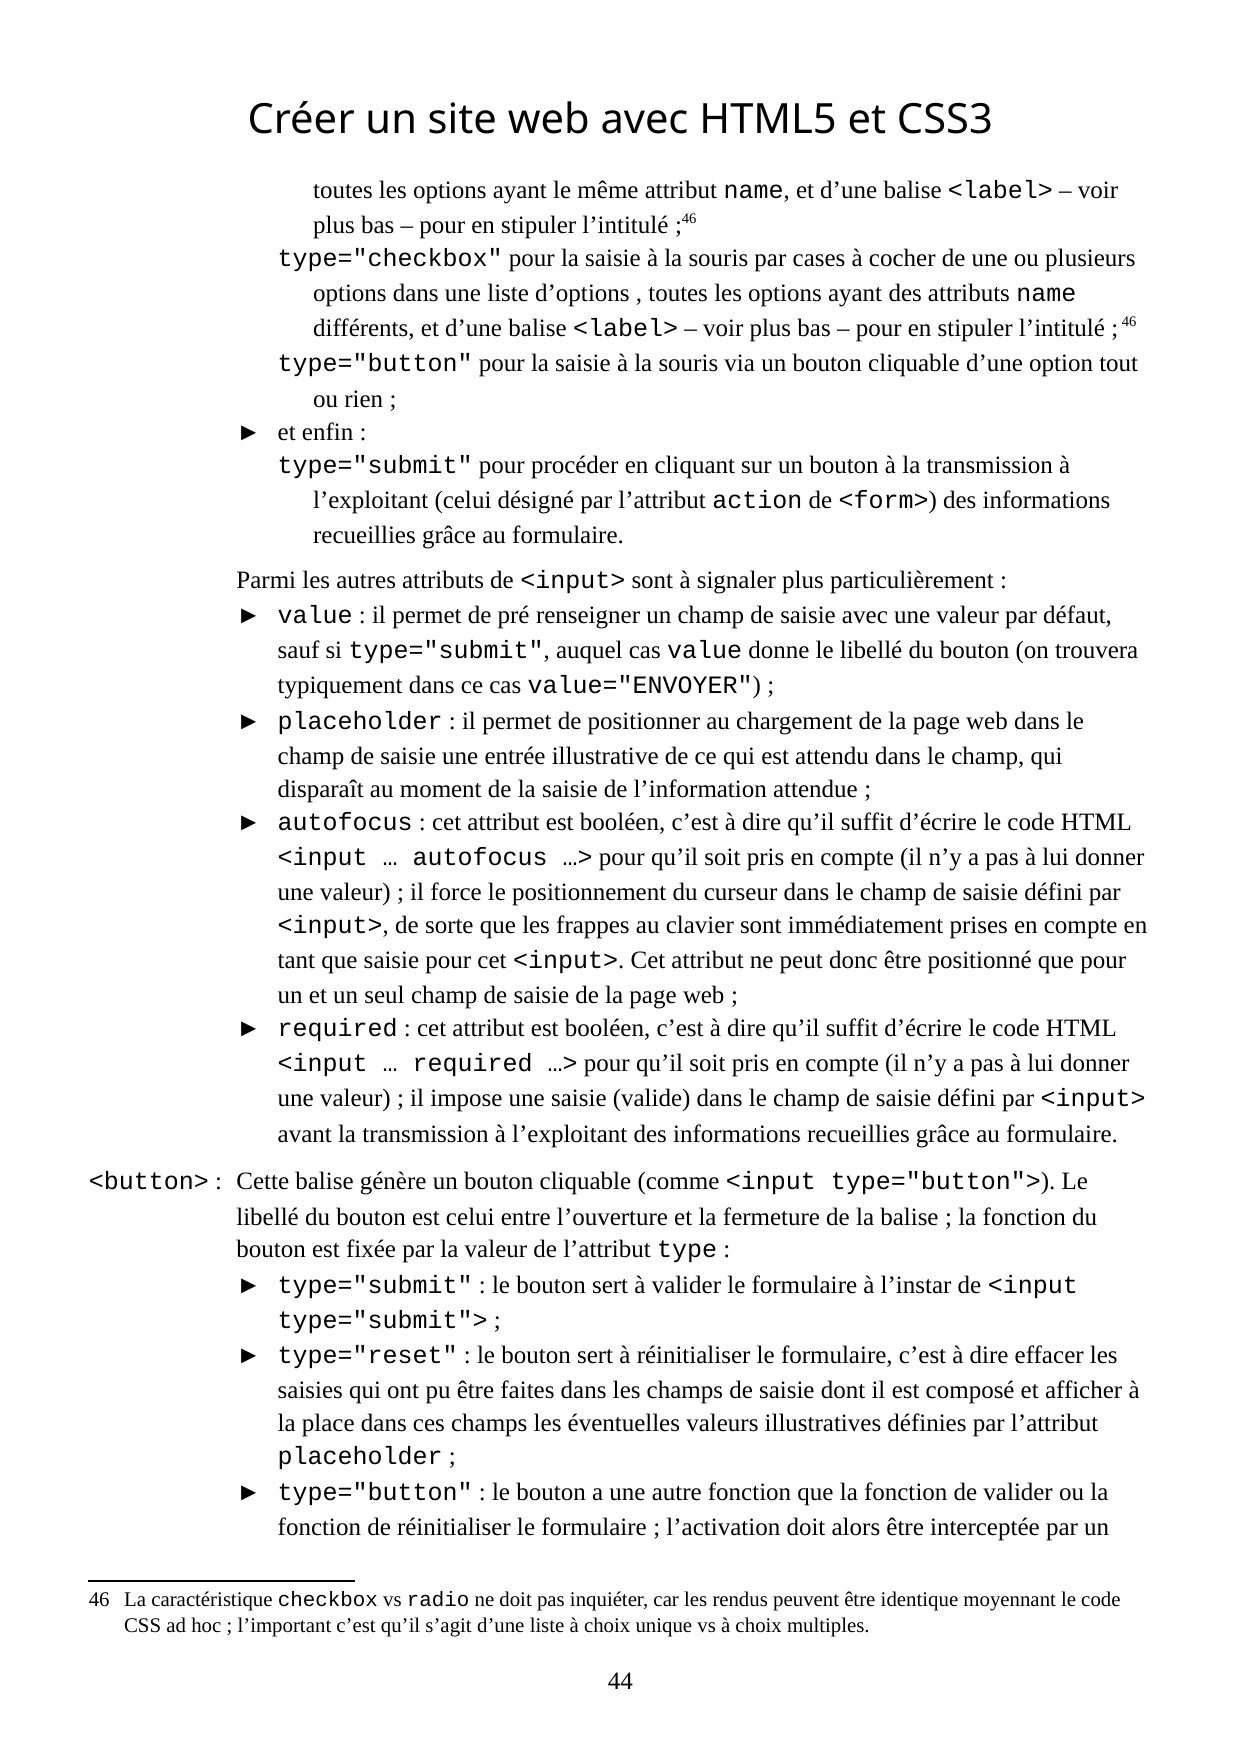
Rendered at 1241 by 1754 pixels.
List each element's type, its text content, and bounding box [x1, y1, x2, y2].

text type="submit" pour procéder en cliquant sur un bouton à la transmission à l’exploitant (celui désigné par l’attribut action de <form>) des informations recueillies grâce au formulaire. [277, 450, 1152, 549]
text toutes les options ayant le même attribut name, et d’une balise <label> – voir plus bas – pour en stipuler l’intitulé ; [277, 175, 1152, 239]
text ► type="button" : le bouton a une autre fonction que la fonction de valider ou la fonction de réinitialiser le formulaire ; l’activation doit alors être interceptée par un [236, 1477, 1152, 1541]
text ► autofocus : cet attribut est booléen, c’est à dire qu’il suffit d’écrire le code HTML <input … autofocus …> pour qu’il soit pris en compte (il n’y a pas à lui donner une valeur) ; il force le positionnement du curseur dans le champ de saisie défini par <input>, de sorte que les frappes au clavier sont immédiatement prises en compte en tant que saisie pour cet <input>. Cet attribut ne peut donc être positionné que pour un et un seul champ de saisie de la page web ; [236, 807, 1152, 1009]
text ► value : il permet de pré renseigner un champ de saisie avec une valeur par défaut, sauf si type="submit", auquel cas value donne le libellé du bouton (on trouvera typiquement dans ce cas value="ENVOYER") ; [236, 600, 1152, 701]
text <button> : Cette balise génère un bouton cliquable (comme <input type="button">). Le libellé du bouton est celui entre l’ouverture et la fermeture de la balise ; la fonction du bouton est fixée par la valeur de l’attribut type : [88, 1166, 1152, 1265]
text ► type="submit" : le bouton sert à valider le formulaire à l’instar de <input type="submit"> ; [236, 1270, 1152, 1336]
text ► et enfin : [236, 417, 1152, 445]
text Parmi les autres attributs de <input> sont à signaler plus particulièrement : [236, 565, 1152, 596]
text ► placeholder : il permet de positionner au chargement de la page web dans le champ de saisie une entrée illustrative de ce qui est attendu dans le champ, qui disparaît au moment de la saisie de l’information attendue ; [236, 706, 1152, 803]
text La caractéristique checkbox vs radio ne doit pas inquiéter, car les rendus peuvent être identique moyennant le code CSS ad hoc ; l’important c’est qu’il s’agit d’une liste à choix unique vs à choix multiples. [88, 1587, 1152, 1637]
text ► type="reset" : le bouton sert à réinitialiser le formulaire, c’est à dire effacer les saisies qui ont pu être faites dans les champs de saisie dont il est composé et afficher à la place dans ces champs les éventuelles valeurs illustratives définies par l’attribut placeholder ; [236, 1340, 1152, 1472]
text ► required : cet attribut est booléen, c’est à dire qu’il suffit d’écrire le code HTML <input … required …> pour qu’il soit pris en compte (il n’y a pas à lui donner une valeur) ; il impose une saisie (valide) dans le champ de saisie défini par <input> avant la transmission à l’exploitant des informations recueillies grâce au formulaire. [236, 1013, 1152, 1147]
text type="checkbox" pour la saisie à la souris par cases à cocher de une ou plusieurs options dans une liste d’options , toutes les options ayant des attributs name différents, et d’une balise <label> – voir plus bas – pour en stipuler l’intitulé ; 46 [277, 243, 1152, 344]
text type="button" pour la saisie à la souris via un bouton cliquable d’une option tout ou rien ; [277, 348, 1152, 412]
